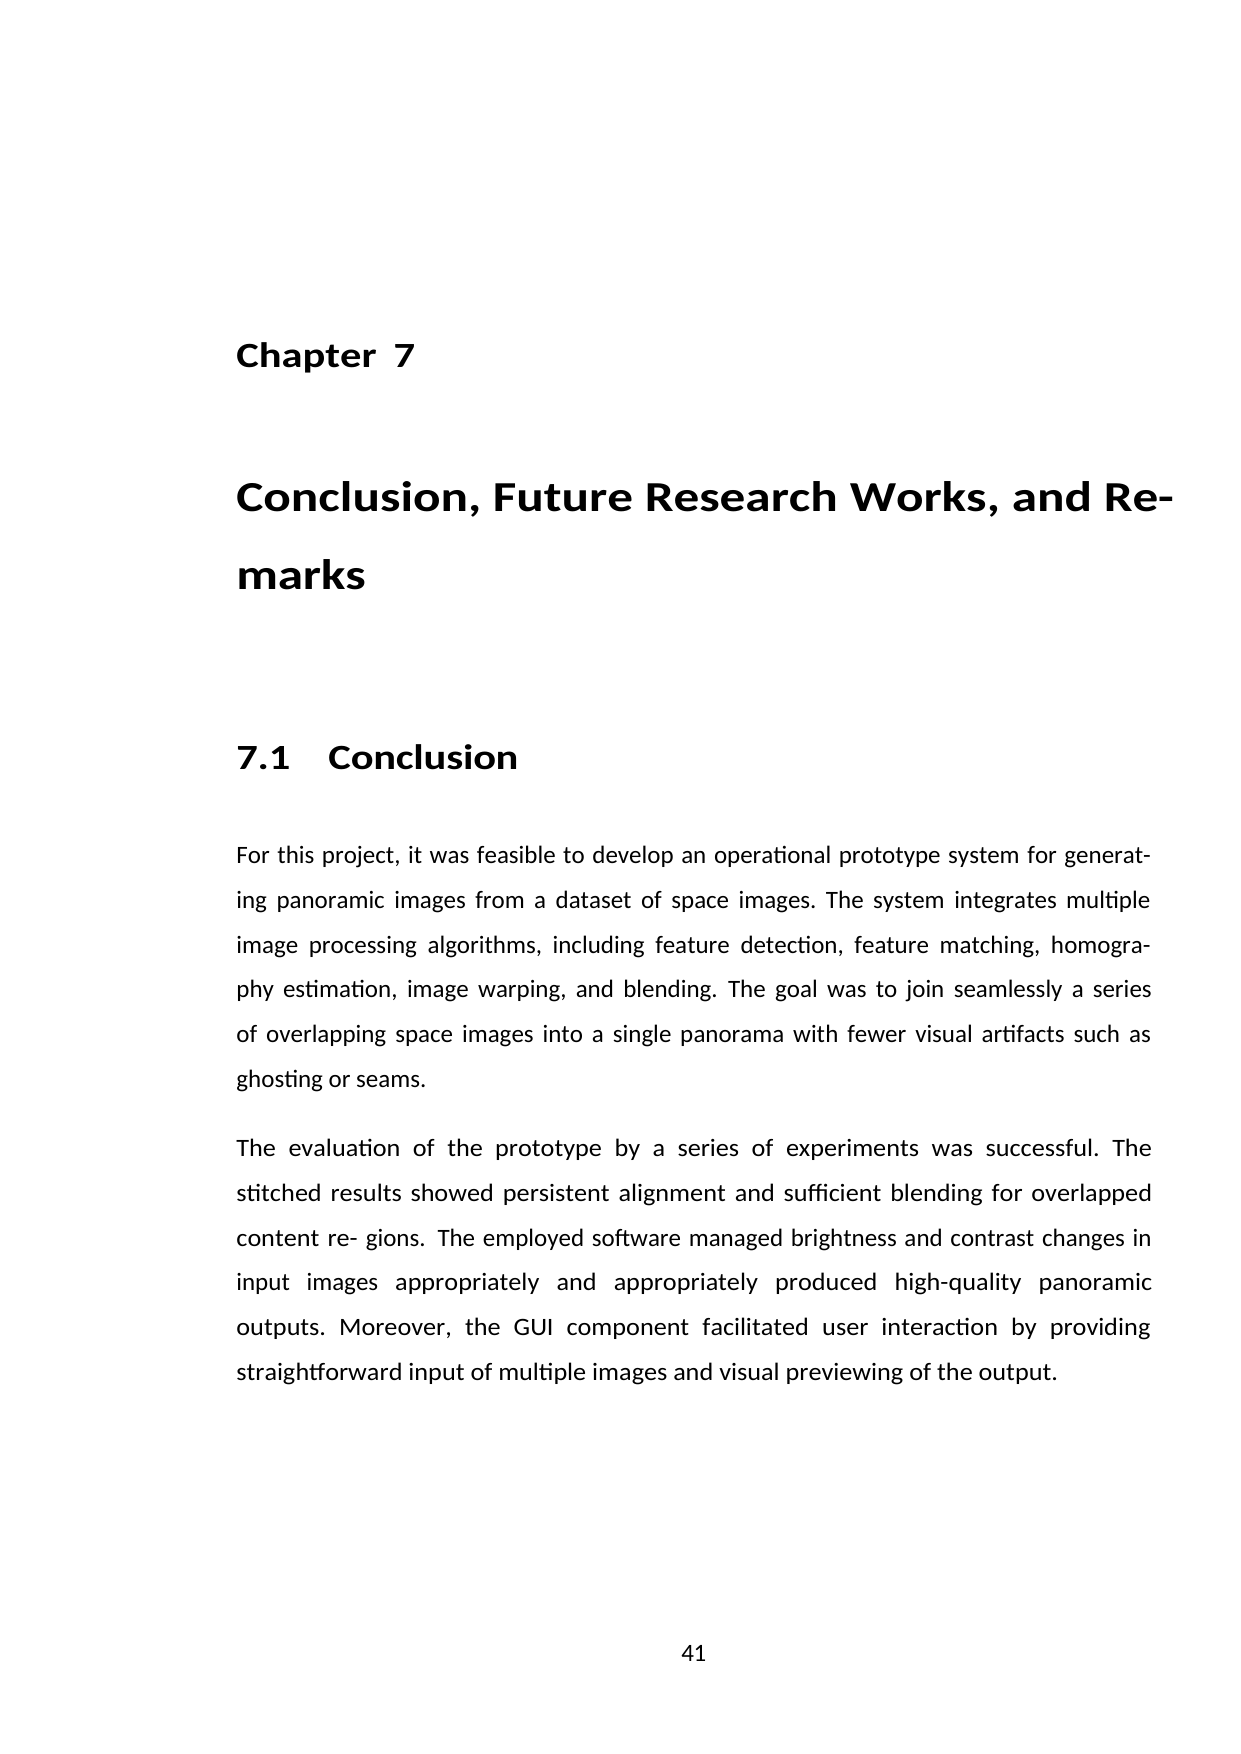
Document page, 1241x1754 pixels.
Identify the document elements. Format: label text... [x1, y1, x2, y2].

text 41 [230, 1637, 1158, 1668]
text For this project, it was feasible to develop an operational prototype system for generat- ing panoramic images from a dataset of space images. The system integrates multiple image processing algorithms, including feature detection, feature matching, homogra- phy estimation, image warping, and blending. The goal was to join seamlessly a series of overlapping space images into a single panorama with fewer visual artifacts such as ghosting or seams. [236, 839, 1152, 1094]
text The evaluation of the prototype by a series of experiments was successful. The stitched results showed persistent alignment and sufficient blending for overlapped content re- gions. The employed software managed brightness and contrast changes in input images appropriately and appropriately produced high-quality panoramic outputs. Moreover, the GUI component facilitated user interaction by providing straightforward input of multiple images and visual previewing of the output. [236, 1132, 1152, 1387]
subtitle Conclusion [236, 735, 1181, 778]
subtitle Conclusion, Future Research Works, and Re- marks [236, 470, 1181, 600]
text Chapter 7 [236, 333, 1181, 377]
